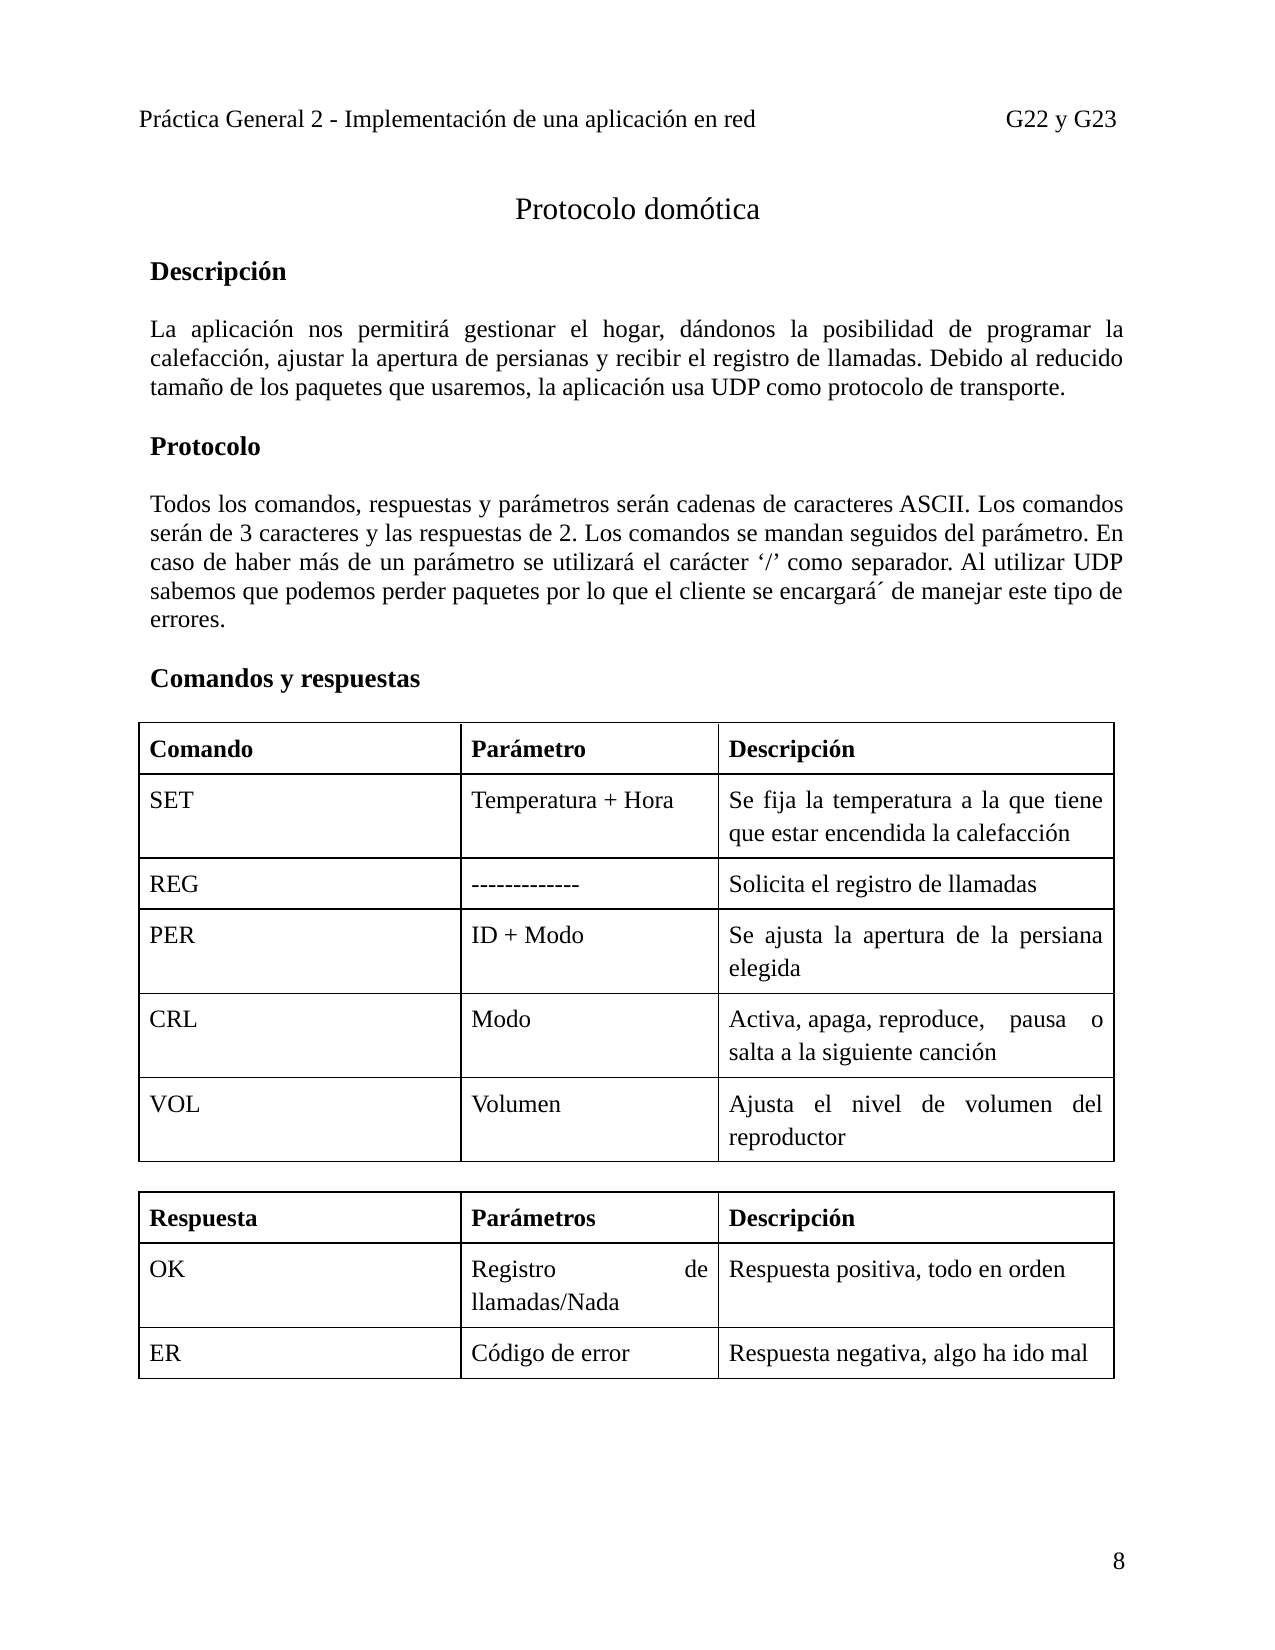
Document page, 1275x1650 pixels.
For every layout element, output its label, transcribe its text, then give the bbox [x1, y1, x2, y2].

table_header Respuesta [140, 1193, 460, 1242]
table_cell ID + Modo [462, 910, 718, 992]
table_cell PER [140, 910, 460, 992]
table_cell Se ajusta la apertura de la persiana elegida [719, 910, 1113, 992]
table_cell Ajusta el nivel de volumen del reproductor [719, 1078, 1113, 1161]
table_cell ER [140, 1328, 460, 1378]
table_cell Modo [462, 994, 718, 1077]
table_cell ------------- [462, 859, 718, 908]
table_header Parámetros [462, 1193, 718, 1242]
table_header Comando [140, 723, 461, 773]
text Comandos y respuestas [150, 662, 1125, 693]
table_cell Respuesta negativa, algo ha ido mal [719, 1328, 1113, 1378]
table_cell Solicita el registro de llamadas [719, 859, 1113, 908]
table_cell OK [140, 1244, 460, 1326]
table_cell Temperatura + Hora [462, 775, 718, 857]
table_header Parámetro [462, 723, 718, 773]
table_header Descripción [719, 1193, 1113, 1242]
text Todos los comandos, respuestas y parámetros serán cadenas de caracteres ASCII. Los comandos serán de 3 caracteres y las respuestas de 2. Los comandos se mandan seguidos del parámetro. En caso de haber más de un parámetro se utilizará el carácter ‘/’ como separador. Al utilizar UDP sabemos que podemos perder paquetes por lo que el cliente se encargará´ de manejar este tipo de errores. [150, 489, 1125, 633]
table_cell Activa, apaga, reproduce, pausa o salta a la siguiente canción [719, 994, 1113, 1077]
table_cell Respuesta positiva, todo en orden [719, 1244, 1113, 1326]
table_cell VOL [140, 1078, 460, 1161]
table_cell Registro de llamadas/Nada [462, 1244, 718, 1326]
table_cell Código de error [462, 1328, 718, 1378]
text Protocolo [150, 429, 1125, 461]
text La aplicación nos permitirá gestionar el hogar, dándonos la posibilidad de programar la calefacción, ajustar la apertura de persianas y recibir el registro de llamadas. Debido al reducido tamaño de los paquetes que usaremos, la aplicación usa UDP como protocolo de transporte. [150, 314, 1125, 401]
text Protocolo domótica [150, 190, 1125, 226]
table_header Descripción [719, 723, 1113, 773]
table_cell Se fija la temperatura a la que tiene que estar encendida la calefacción [719, 775, 1113, 857]
table_cell Volumen [462, 1078, 718, 1161]
text Descripción [150, 255, 1125, 286]
table_cell CRL [140, 994, 460, 1077]
table_cell SET [140, 775, 460, 857]
table_cell REG [140, 859, 460, 908]
